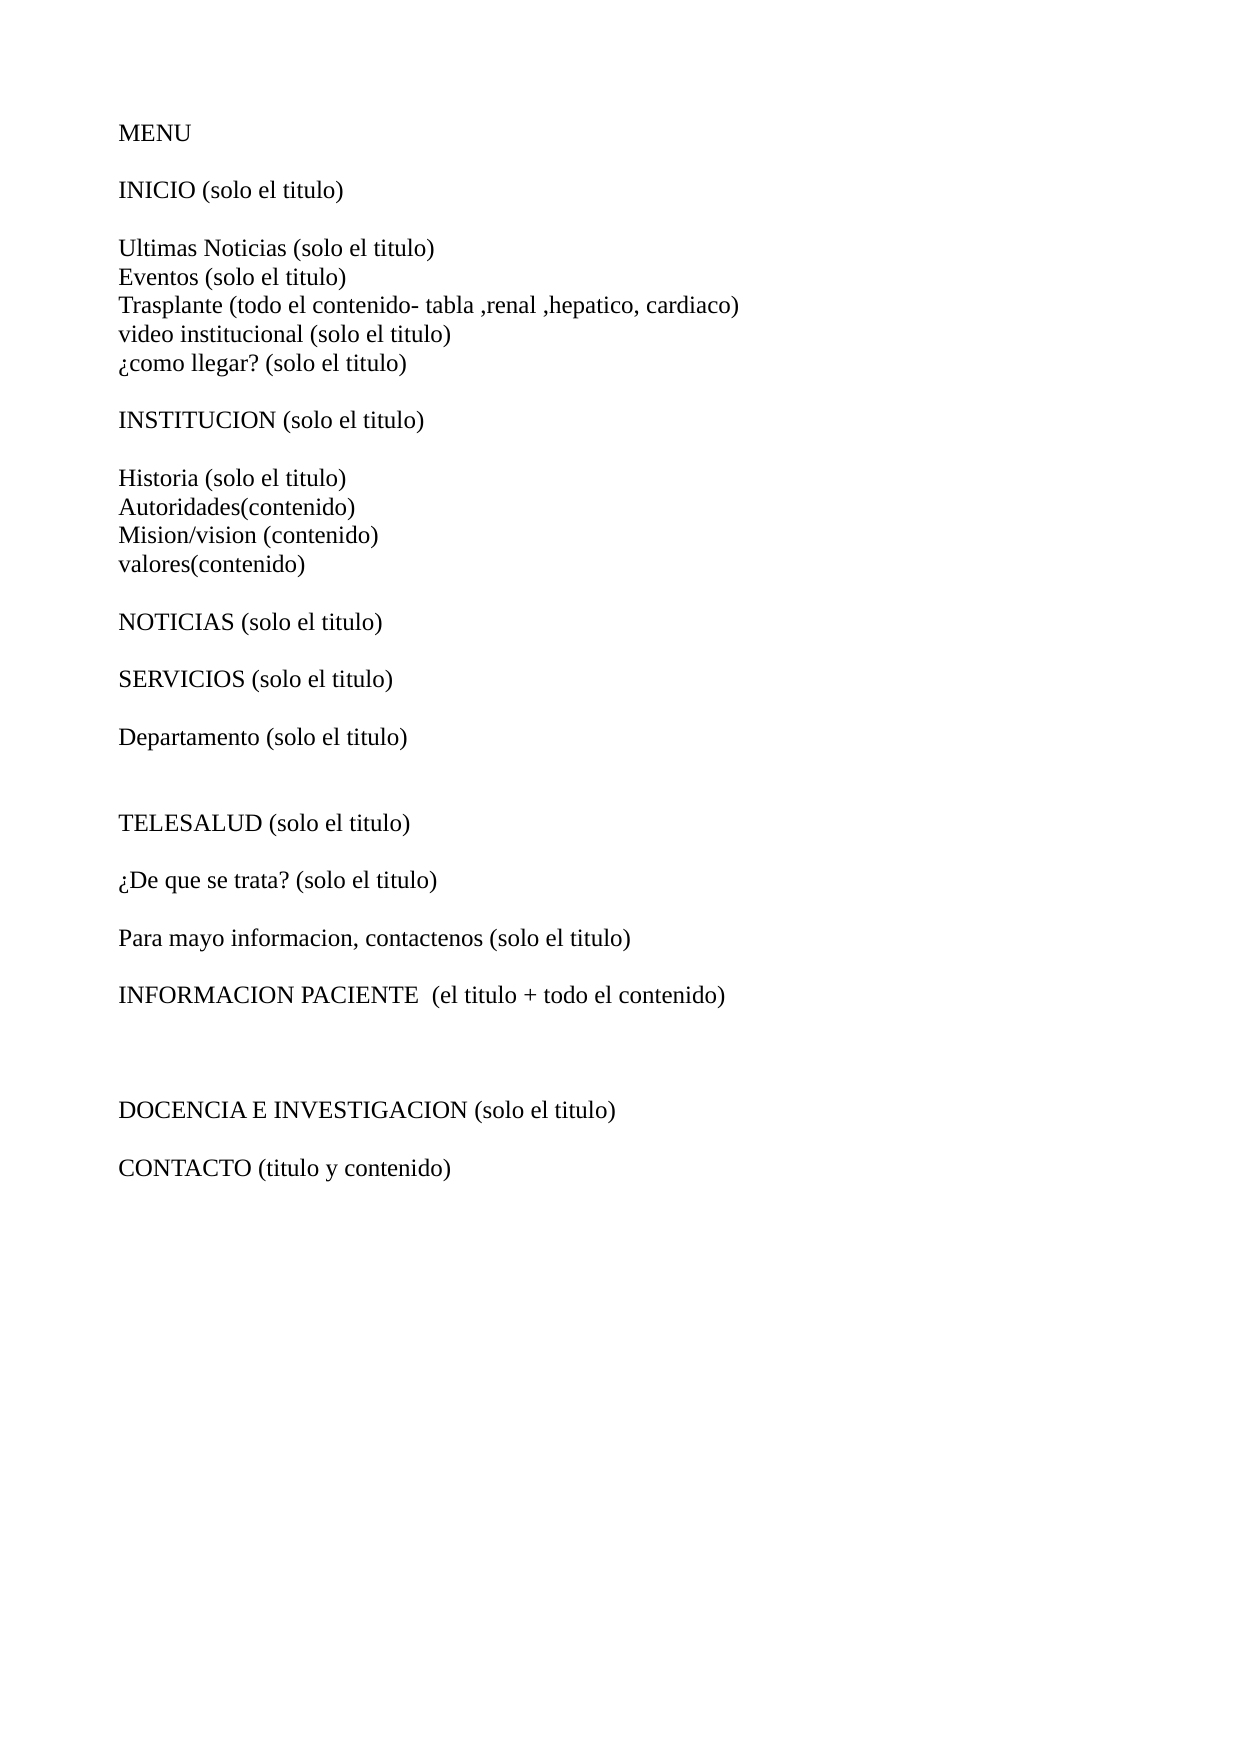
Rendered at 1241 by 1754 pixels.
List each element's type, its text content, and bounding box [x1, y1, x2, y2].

text INICIO (solo el titulo) [118, 176, 1122, 204]
text Eventos (solo el titulo) [118, 262, 1122, 291]
text INFORMACION PACIENTE (el titulo + todo el contenido) [118, 981, 1122, 1009]
text Mision/vision (contenido) [118, 521, 1122, 549]
text SERVICIOS (solo el titulo) [118, 664, 1122, 693]
text Trasplante (todo el contenido- tabla ,renal ,hepatico, cardiaco) [118, 291, 1122, 319]
text MENU [118, 118, 1122, 147]
text ¿como llegar? (solo el titulo) [118, 348, 1122, 377]
text Ultimas Noticias (solo el titulo) [118, 233, 1122, 262]
text TELESALUD (solo el titulo) [118, 808, 1122, 837]
text Autoridades(contenido) [118, 492, 1122, 521]
text video institucional (solo el titulo) [118, 319, 1122, 348]
text valores(contenido) [118, 549, 1122, 578]
text ¿De que se trata? (solo el titulo) [118, 866, 1122, 894]
text Historia (solo el titulo) [118, 463, 1122, 492]
text INSTITUCION (solo el titulo) [118, 406, 1122, 434]
text NOTICIAS (solo el titulo) [118, 607, 1122, 636]
text CONTACTO (titulo y contenido) [118, 1153, 1122, 1182]
text Para mayo informacion, contactenos (solo el titulo) [118, 923, 1122, 952]
text DOCENCIA E INVESTIGACION (solo el titulo) [118, 1096, 1122, 1124]
text Departamento (solo el titulo) [118, 722, 1122, 751]
